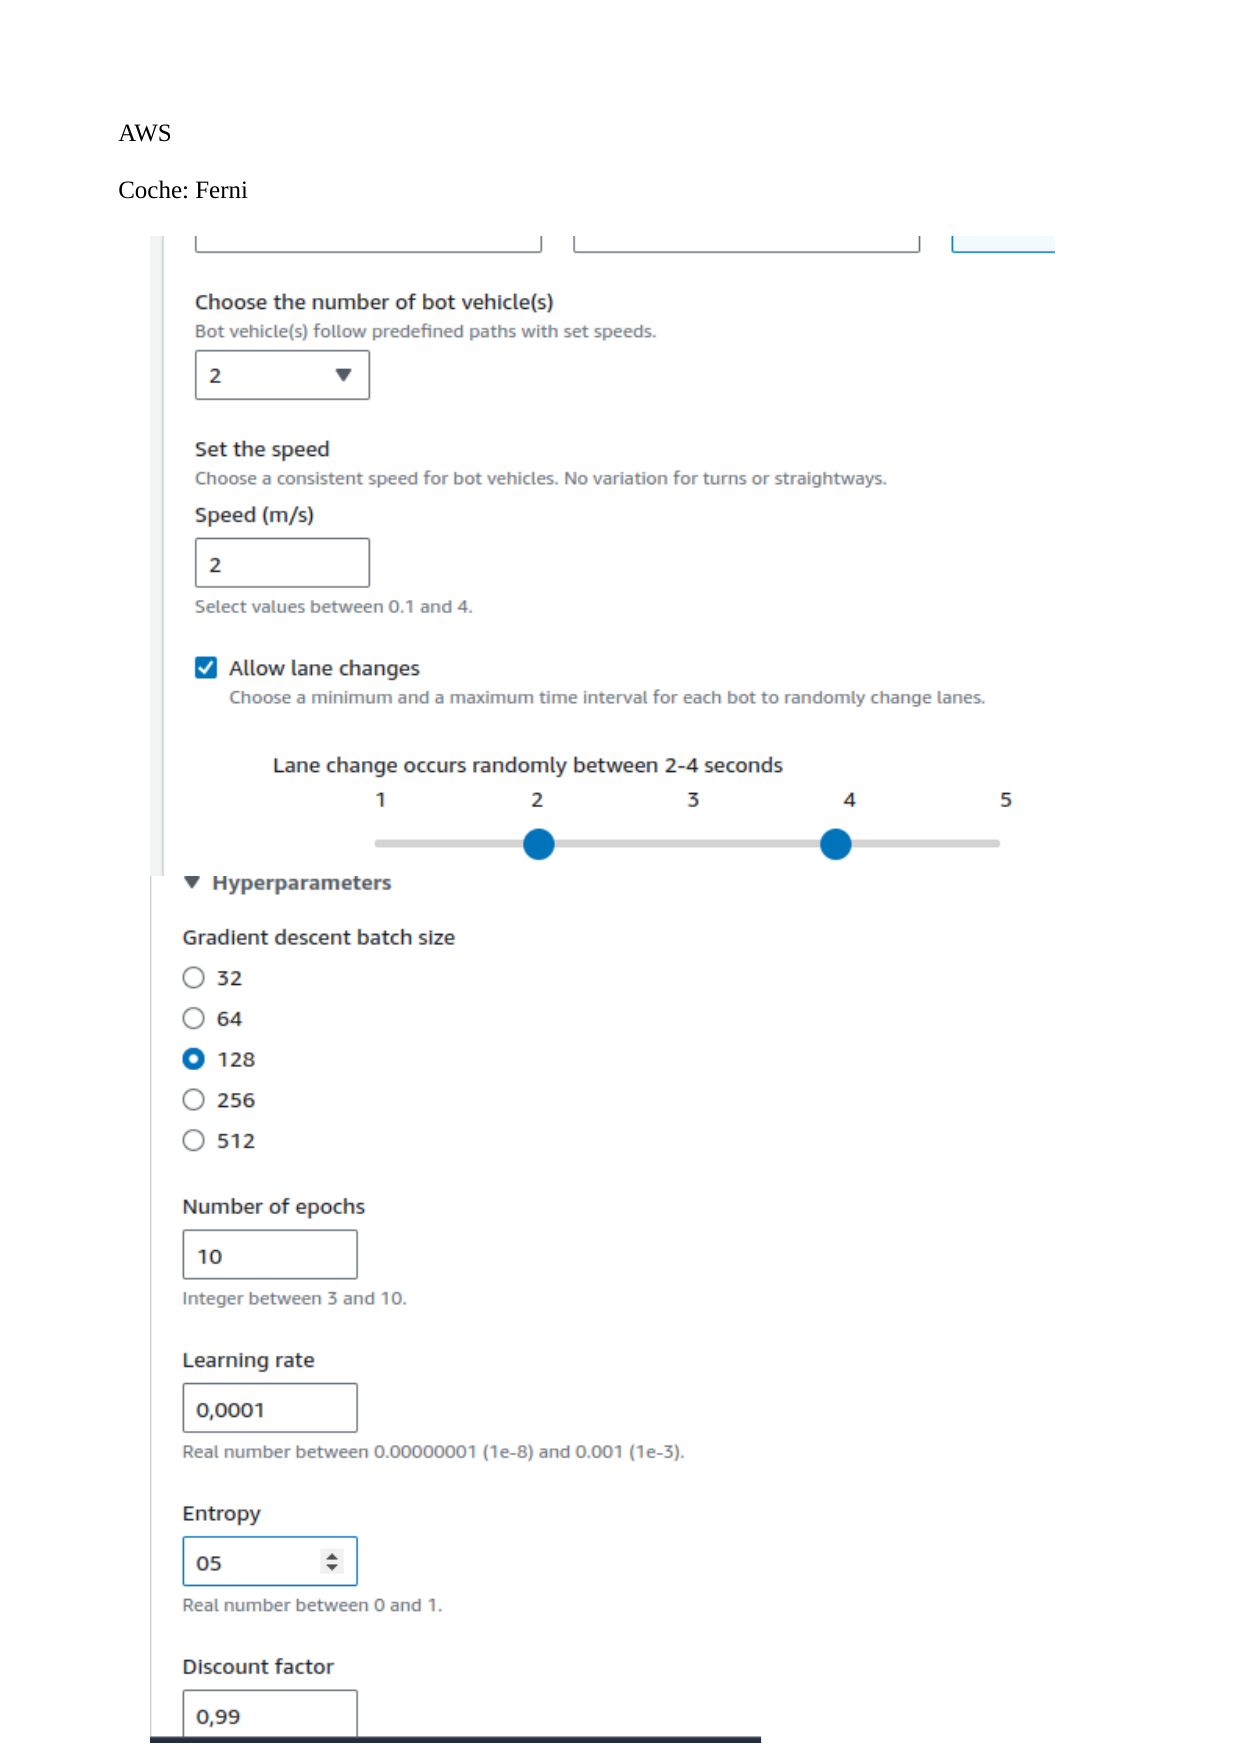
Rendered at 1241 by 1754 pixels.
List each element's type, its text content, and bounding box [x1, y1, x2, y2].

text Coche: Ferni [118, 176, 1122, 204]
text AWS [118, 118, 1122, 147]
picture [150, 236, 1055, 1743]
